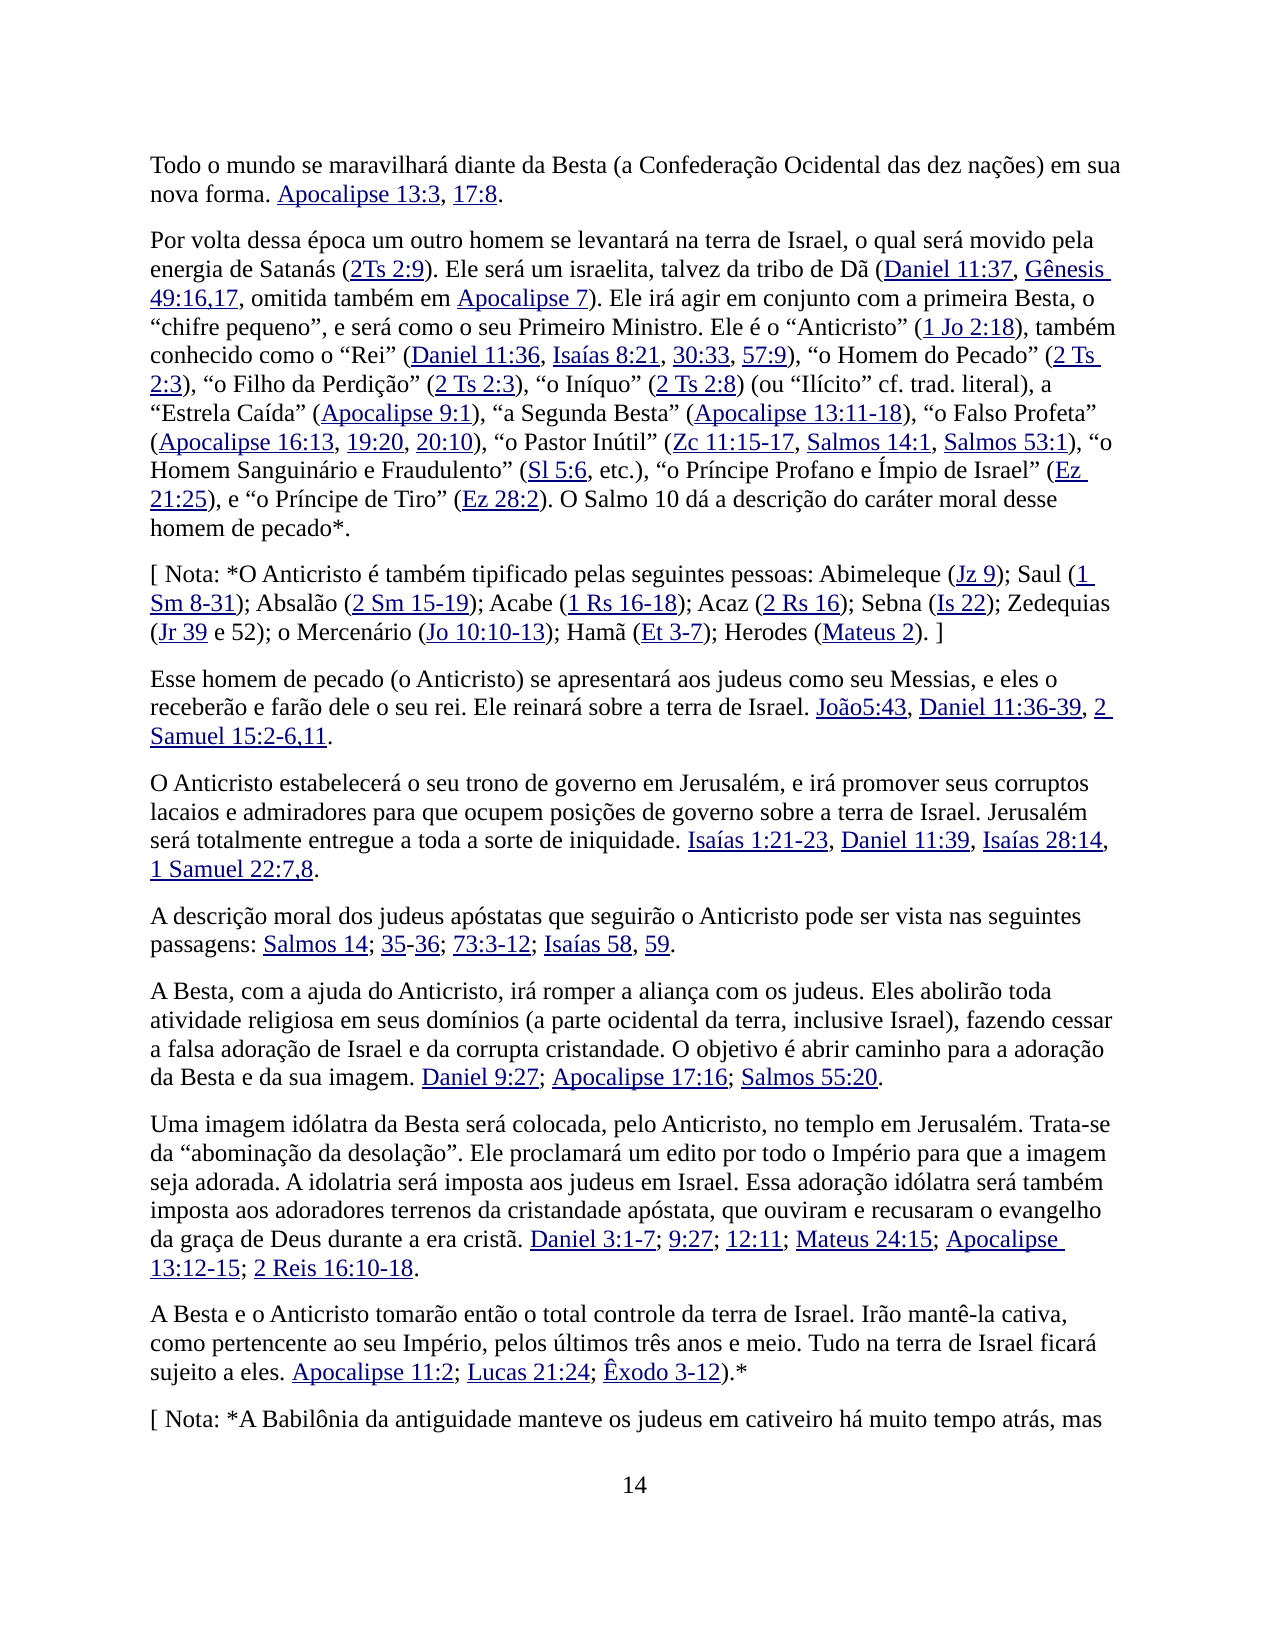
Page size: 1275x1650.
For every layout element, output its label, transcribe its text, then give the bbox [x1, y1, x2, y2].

text [ Nota: *O Anticristo é também tipificado pelas seguintes pessoas: Abimeleque (Jz 9); Saul (1 Sm 8-31); Absalão (2 Sm 15-19); Acabe (1 Rs 16-18); Acaz (2 Rs 16); Sebna (Is 22); Zedequias (Jr 39 e 52); o Mercenário (Jo 10:10-13); Hamã (Et 3-7); Herodes (Mateus 2). ] [150, 559, 1125, 646]
text Esse homem de pecado (o Anticristo) se apresentará aos judeus como seu Messias, e eles o receberão e farão dele o seu rei. Ele reinará sobre a terra de Israel. João5:43, Daniel 11:36-39, 2 Samuel 15:2-6,11. [150, 664, 1125, 750]
text Todo o mundo se maravilhará diante da Besta (a Confederação Ocidental das dez nações) em sua nova forma. Apocalipse 13:3, 17:8. [150, 150, 1125, 207]
text Uma imagem idólatra da Besta será colocada, pelo Anticristo, no templo em Jerusalém. Trata-se da “abominação da desolação”. Ele proclamará um edito por todo o Império para que a imagem seja adorada. A idolatria será imposta aos judeus em Israel. Essa adoração idólatra será também imposta aos adoradores terrenos da cristandade apóstata, que ouviram e recusaram o evangelho da graça de Deus durante a era cristã. Daniel 3:1-7; 9:27; 12:11; Mateus 24:15; Apocalipse 13:12-15; 2 Reis 16:10-18. [150, 1109, 1125, 1282]
text O Anticristo estabelecerá o seu trono de governo em Jerusalém, e irá promover seus corruptos lacaios e admiradores para que ocupem posições de governo sobre a terra de Israel. Jerusalém será totalmente entregue a toda a sorte de iniquidade. Isaías 1:21-23, Daniel 11:39, Isaías 28:14, 1 Samuel 22:7,8. [150, 768, 1125, 883]
text Por volta dessa época um outro homem se levantará na terra de Israel, o qual será movido pela energia de Satanás (2Ts 2:9). Ele será um israelita, talvez da tribo de Dã (Daniel 11:37, Gênesis 49:16,17, omitida também em Apocalipse 7). Ele irá agir em conjunto com a primeira Besta, o “chifre pequeno”, e será como o seu Primeiro Ministro. Ele é o “Anticristo” (1 Jo 2:18), também conhecido como o “Rei” (Daniel 11:36, Isaías 8:21, 30:33, 57:9), “o Homem do Pecado” (2 Ts 2:3), “o Filho da Perdição” (2 Ts 2:3), “o Iníquo” (2 Ts 2:8) (ou “Ilícito” cf. trad. literal), a “Estrela Caída” (Apocalipse 9:1), “a Segunda Besta” (Apocalipse 13:11-18), “o Falso Profeta” (Apocalipse 16:13, 19:20, 20:10), “o Pastor Inútil” (Zc 11:15-17, Salmos 14:1, Salmos 53:1), “o Homem Sanguinário e Fraudulento” (Sl 5:6, etc.), “o Príncipe Profano e Ímpio de Israel” (Ez 21:25), e “o Príncipe de Tiro” (Ez 28:2). O Salmo 10 dá a descrição do caráter moral desse homem de pecado*. [150, 225, 1125, 542]
text A descrição moral dos judeus apóstatas que seguirão o Anticristo pode ser vista nas seguintes passagens: Salmos 14; 35-36; 73:3-12; Isaías 58, 59. [150, 901, 1125, 958]
text A Besta, com a ajuda do Anticristo, irá romper a aliança com os judeus. Eles abolirão toda atividade religiosa em seus domínios (a parte ocidental da terra, inclusive Israel), fazendo cessar a falsa adoração de Israel e da corrupta cristandade. O objetivo é abrir caminho para a adoração da Besta e da sua imagem. Daniel 9:27; Apocalipse 17:16; Salmos 55:20. [150, 976, 1125, 1091]
text [ Nota: *A Babilônia da antiguidade manteve os judeus em cativeiro há muito tempo atrás, mas [150, 1404, 1125, 1432]
text A Besta e o Anticristo tomarão então o total controle da terra de Israel. Irão mantê-la cativa, como pertencente ao seu Império, pelos últimos três anos e meio. Tudo na terra de Israel ficará sujeito a eles. Apocalipse 11:2; Lucas 21:24; Êxodo 3-12).* [150, 1299, 1125, 1386]
